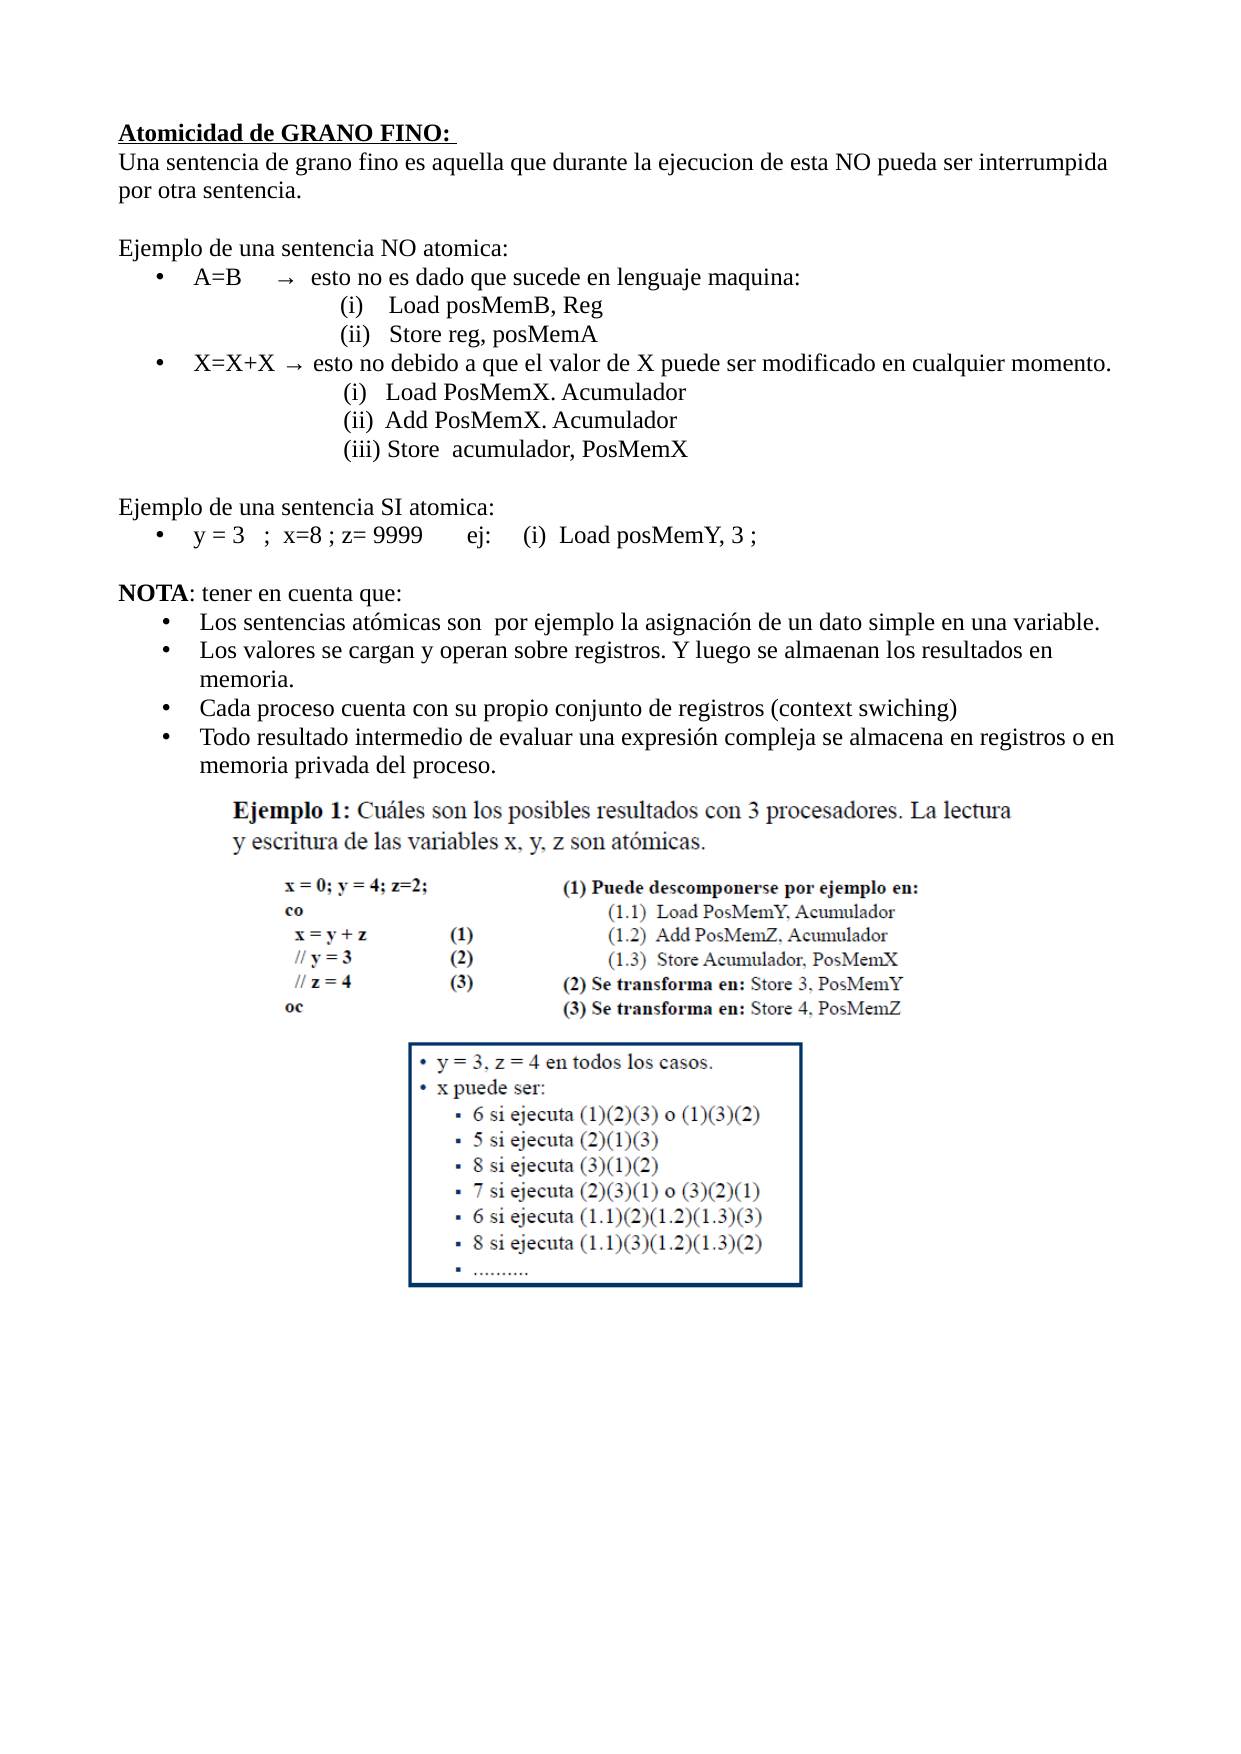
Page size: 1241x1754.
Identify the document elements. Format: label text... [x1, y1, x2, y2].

list Los valores se cargan y operan sobre registros. Y luego se almaenan los resultados en memoria. [162, 636, 1122, 693]
text (ii) Store reg, posMemA [118, 319, 1122, 348]
picture [218, 794, 1023, 1304]
text Una sentencia de grano fino es aquella que durante la ejecucion de esta NO pueda ser interrumpida por otra sentencia. [118, 147, 1122, 204]
text Atomicidad de GRANO FINO: [118, 118, 1122, 147]
list Los sentencias atómicas son por ejemplo la asignación de un dato simple en una variable. [162, 607, 1122, 636]
list Cada proceso cuenta con su propio conjunto de registros (context swiching) [162, 693, 1122, 722]
list (iii) Store acumulador, PosMemX [306, 434, 1122, 463]
list (i) Load PosMemX. Acumulador [306, 377, 1122, 406]
list X=X+X → esto no debido a que el valor de X puede ser modificado en cualquier momento. [156, 348, 1122, 377]
list y = 3 ; x=8 ; z= 9999 ej: (i) Load posMemY, 3 ; [156, 521, 1122, 549]
text Ejemplo de una sentencia NO atomica: [118, 233, 1122, 262]
text NOTA: tener en cuenta que: [118, 578, 1122, 607]
text (i) Load posMemB, Reg [118, 291, 1122, 319]
list A=B → esto no es dado que sucede en lenguaje maquina: [156, 262, 1122, 291]
list Todo resultado intermedio de evaluar una expresión compleja se almacena en registros o en memoria privada del proceso. [162, 722, 1122, 779]
list (ii) Add PosMemX. Acumulador [306, 406, 1122, 434]
text Ejemplo de una sentencia SI atomica: [118, 492, 1122, 521]
